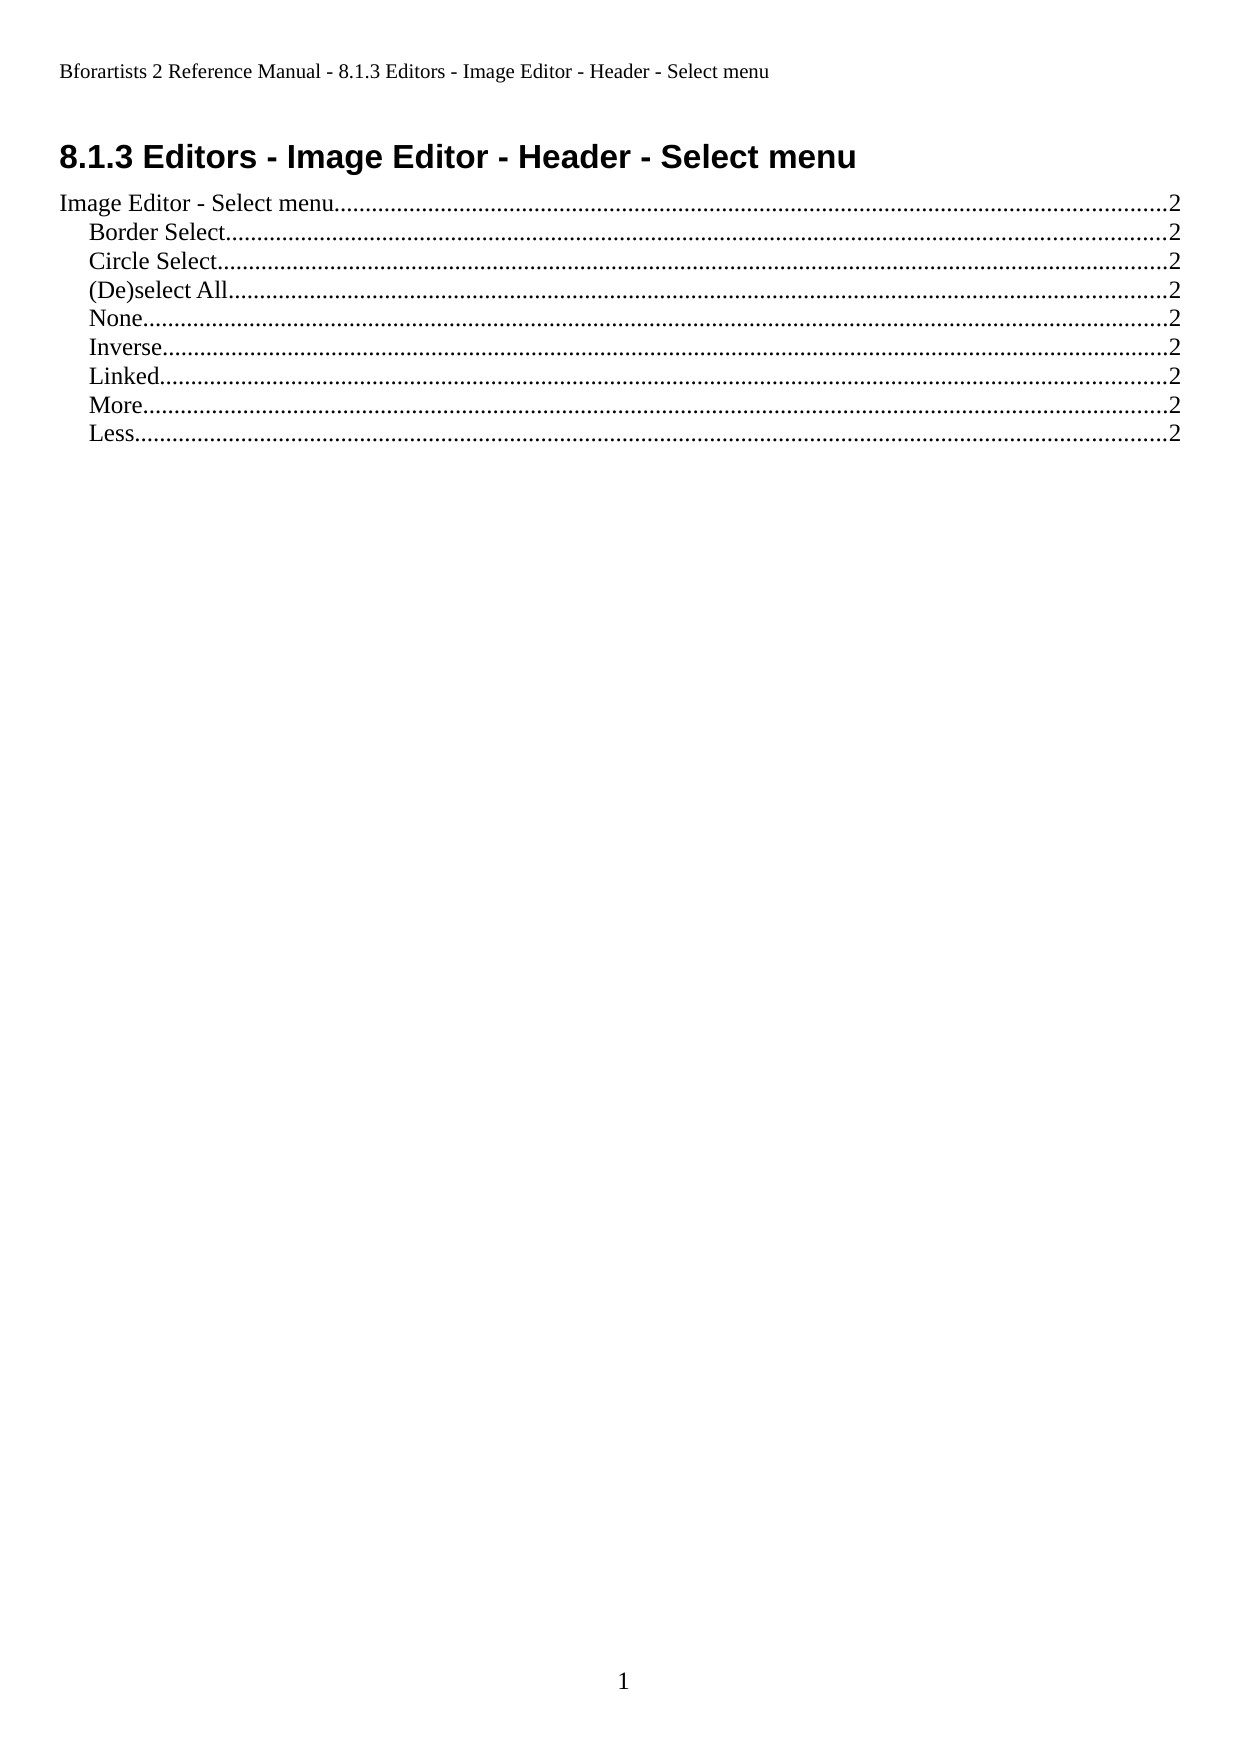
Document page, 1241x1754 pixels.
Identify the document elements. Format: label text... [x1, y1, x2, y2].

text Less 2 [88, 418, 1181, 447]
text More 2 [88, 390, 1181, 418]
text Linked 2 [88, 361, 1181, 390]
subtitle 8.1.3 Editors - Image Editor - Header - Select menu [59, 138, 1181, 176]
text (De)select All 2 [88, 275, 1181, 303]
text Inverse 2 [88, 332, 1181, 361]
text None 2 [88, 303, 1181, 332]
text Image Editor - Select menu 2 [59, 188, 1181, 217]
text Border Select 2 [88, 217, 1181, 246]
text Circle Select 2 [88, 246, 1181, 275]
